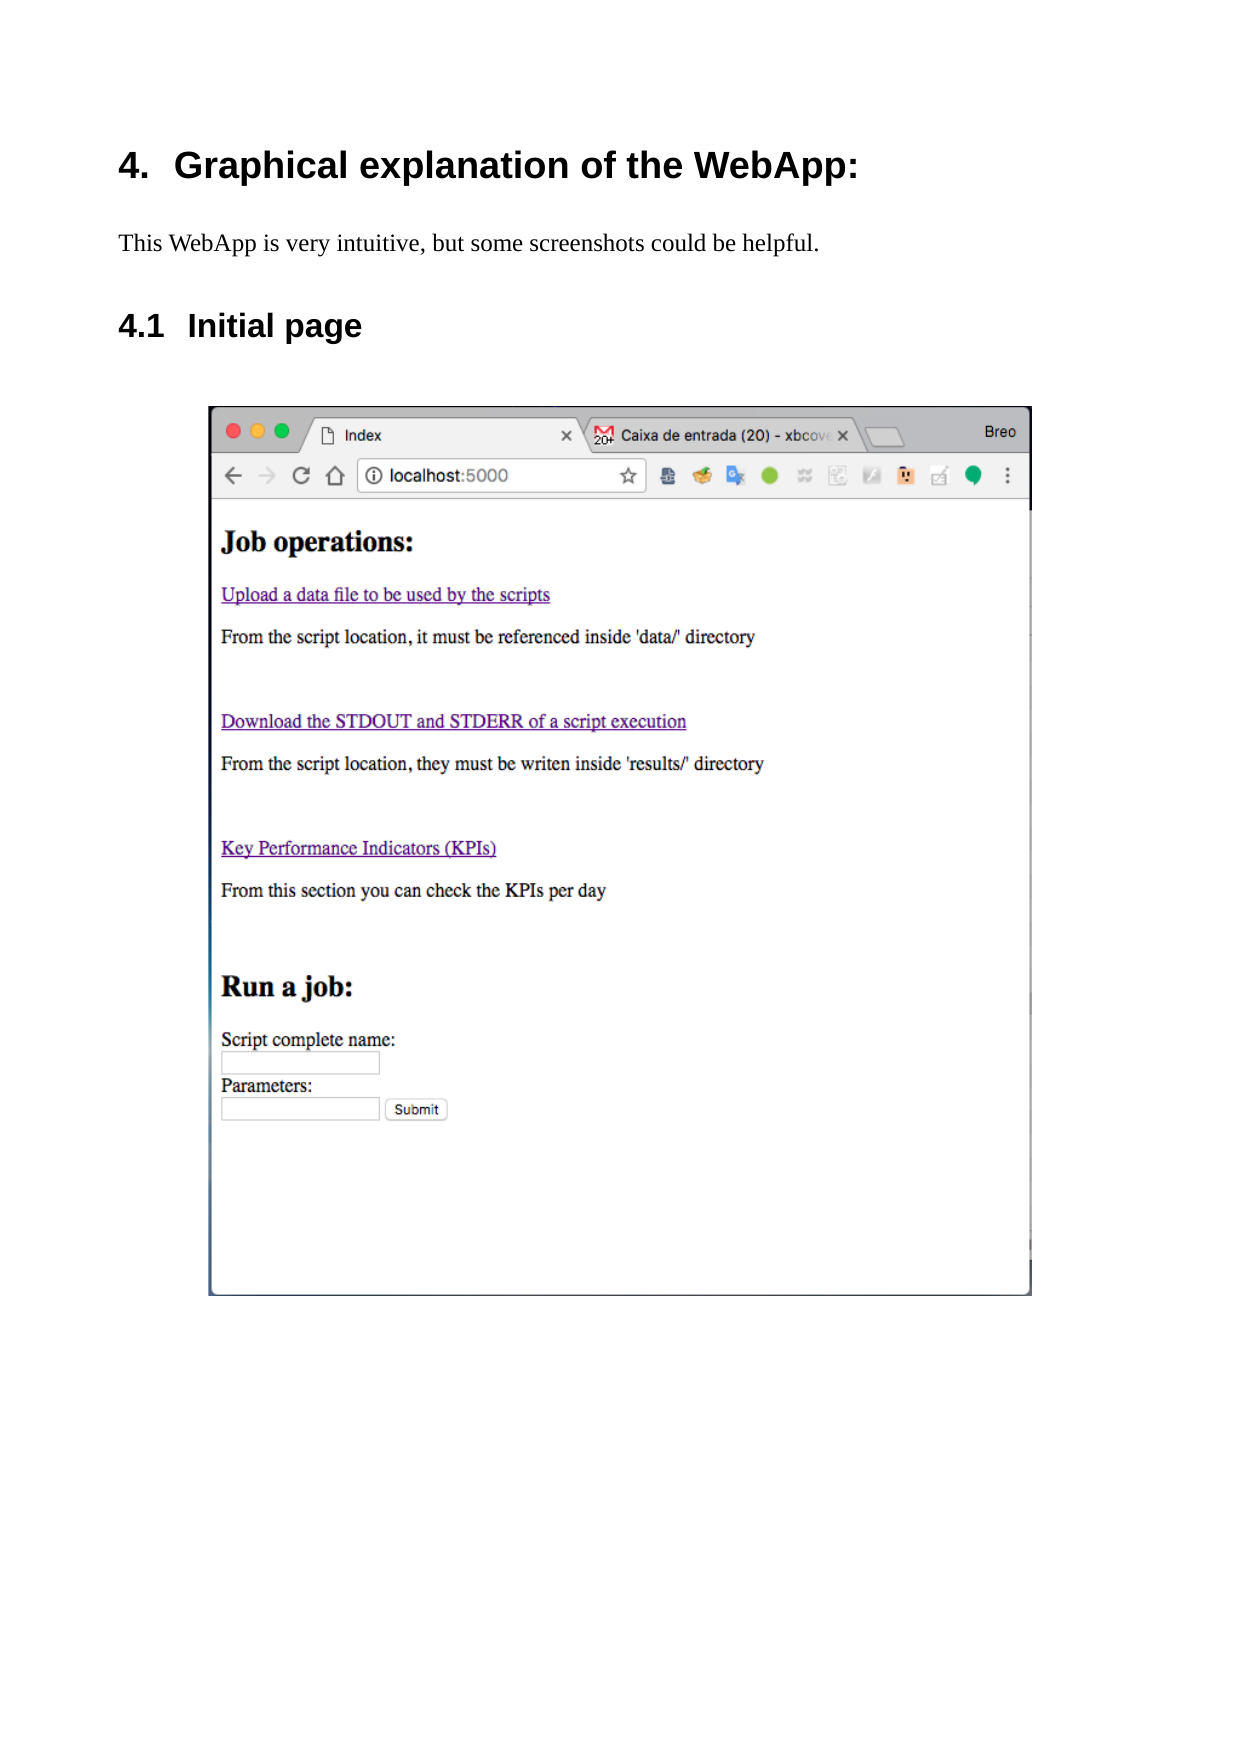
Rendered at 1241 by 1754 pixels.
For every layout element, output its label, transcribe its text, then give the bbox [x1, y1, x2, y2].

subtitle Initial page [118, 306, 1122, 345]
subtitle Graphical explanation of the WebApp: [118, 143, 1122, 187]
picture [208, 406, 1032, 1296]
text This WebApp is very intuitive, but some screenshots could be helpful. [118, 228, 1122, 257]
